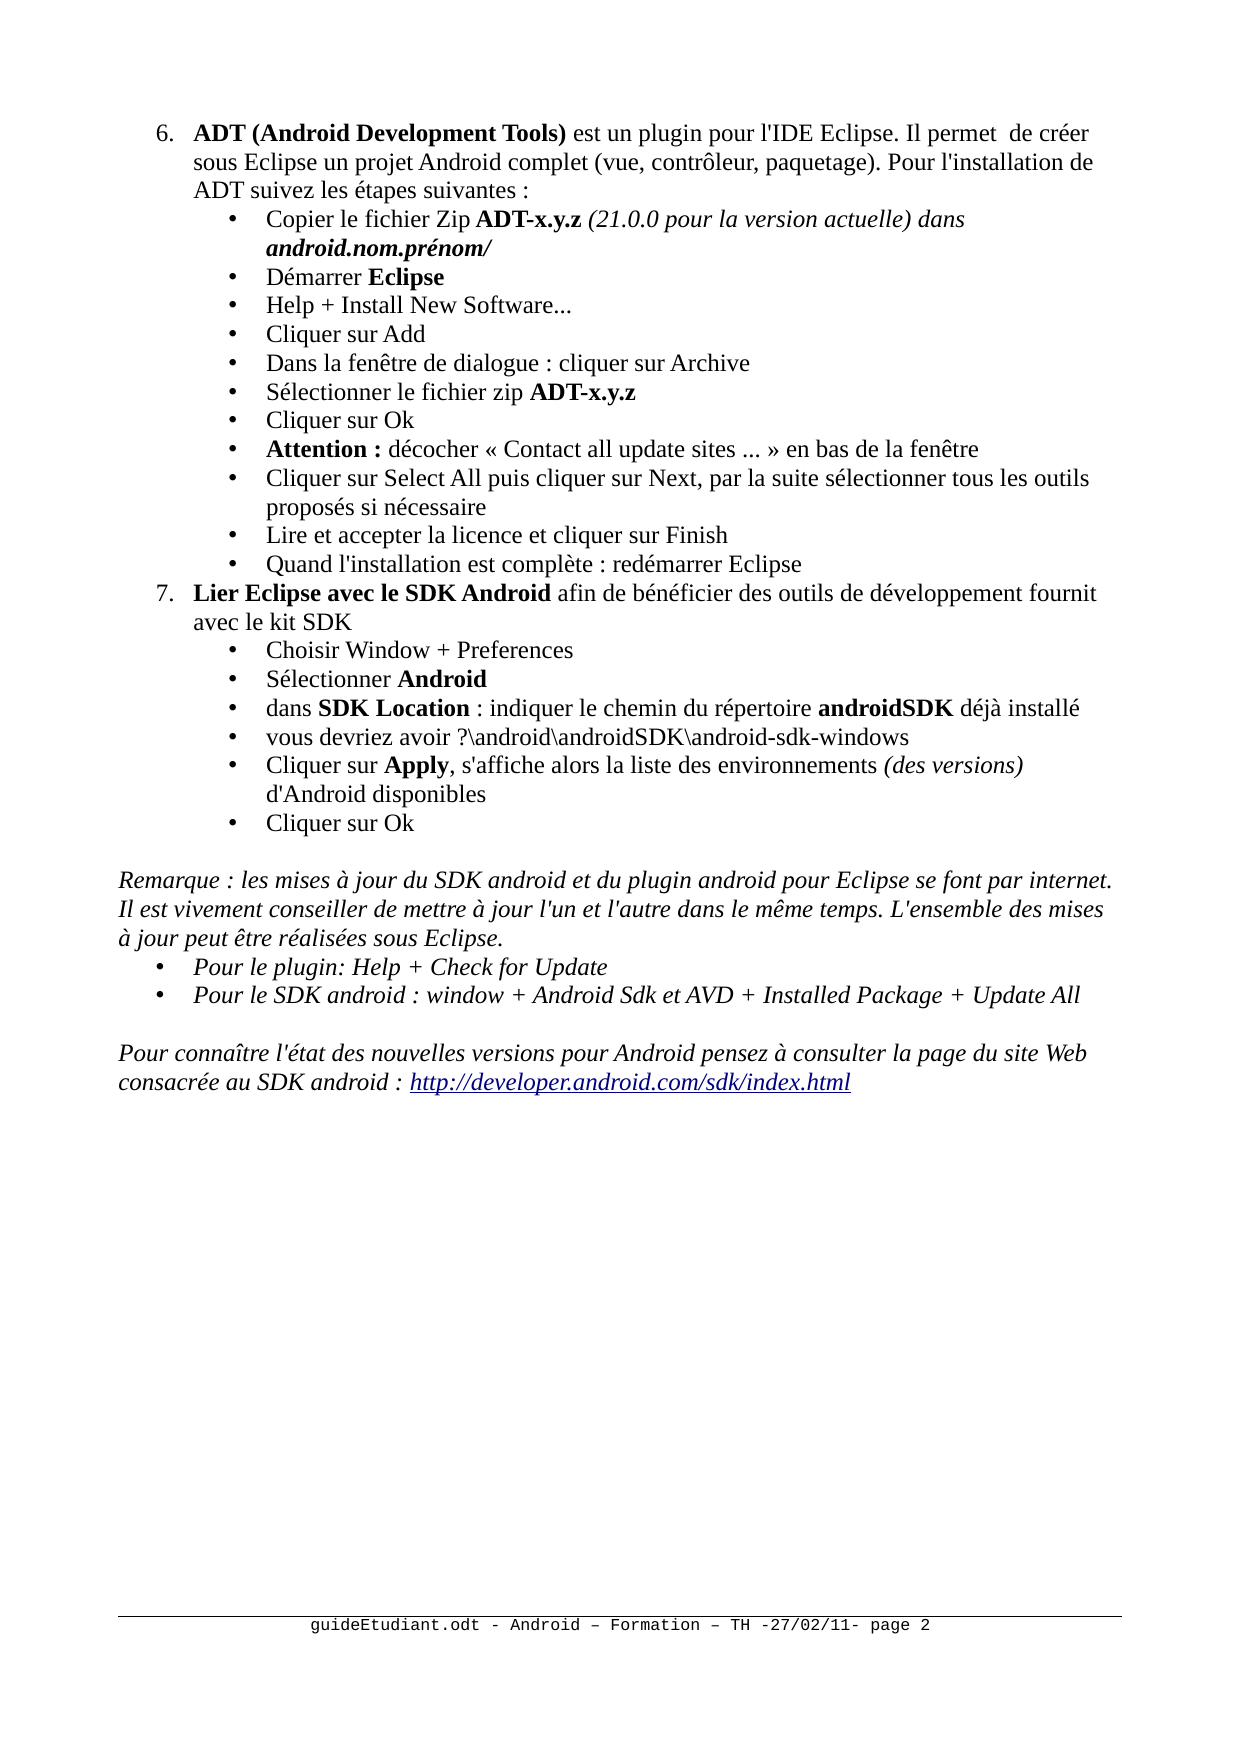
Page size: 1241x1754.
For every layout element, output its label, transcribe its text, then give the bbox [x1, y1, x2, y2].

text Pour connaître l'état des nouvelles versions pour Android pensez à consulter la page du site Web consacrée au SDK android : http://developer.android.com/sdk/index.html [118, 1038, 1122, 1096]
list Pour le SDK android : window + Android Sdk et AVD + Installed Package + Update All [156, 981, 1122, 1009]
list Pour le plugin: Help + Check for Update [156, 952, 1122, 981]
list Lier Eclipse avec le SDK Android afin de bénéficier des outils de développement fournit avec le kit SDK [156, 578, 1122, 636]
list ADT (Android Development Tools) est un plugin pour l'IDE Eclipse. Il permet de créer sous Eclipse un projet Android complet (vue, contrôleur, paquetage). Pour l'installation de ADT suivez les étapes suivantes : [156, 118, 1122, 204]
list Copier le fichier Zip ADT-x.y.z (21.0.0 pour la version actuelle) dans android.nom.prénom/ [228, 204, 1122, 262]
list Help + Install New Software... [228, 291, 1122, 319]
list Cliquer sur Apply, s'affiche alors la liste des environnements (des versions) d'Android disponibles [228, 751, 1122, 808]
text Remarque : les mises à jour du SDK android et du plugin android pour Eclipse se font par internet. Il est vivement conseiller de mettre à jour l'un et l'autre dans le même temps. L'ensemble des mises à jour peut être réalisées sous Eclipse. [118, 866, 1122, 952]
list Cliquer sur Add [228, 319, 1122, 348]
list Dans la fenêtre de dialogue : cliquer sur Archive [228, 348, 1122, 377]
list Cliquer sur Ok [228, 406, 1122, 434]
list Sélectionner le fichier zip ADT-x.y.z [228, 377, 1122, 406]
list Démarrer Eclipse [228, 262, 1122, 291]
list dans SDK Location : indiquer le chemin du répertoire androidSDK déjà installé [228, 693, 1122, 722]
list Choisir Window + Preferences [228, 636, 1122, 664]
list Attention : décocher « Contact all update sites ... » en bas de la fenêtre [228, 434, 1122, 463]
list Sélectionner Android [228, 664, 1122, 693]
list Cliquer sur Select All puis cliquer sur Next, par la suite sélectionner tous les outils proposés si nécessaire [228, 463, 1122, 521]
list Quand l'installation est complète : redémarrer Eclipse [228, 549, 1122, 578]
list Lire et accepter la licence et cliquer sur Finish [228, 521, 1122, 549]
list vous devriez avoir ?\android\androidSDK\android-sdk-windows [228, 722, 1122, 751]
list Cliquer sur Ok [228, 808, 1122, 837]
